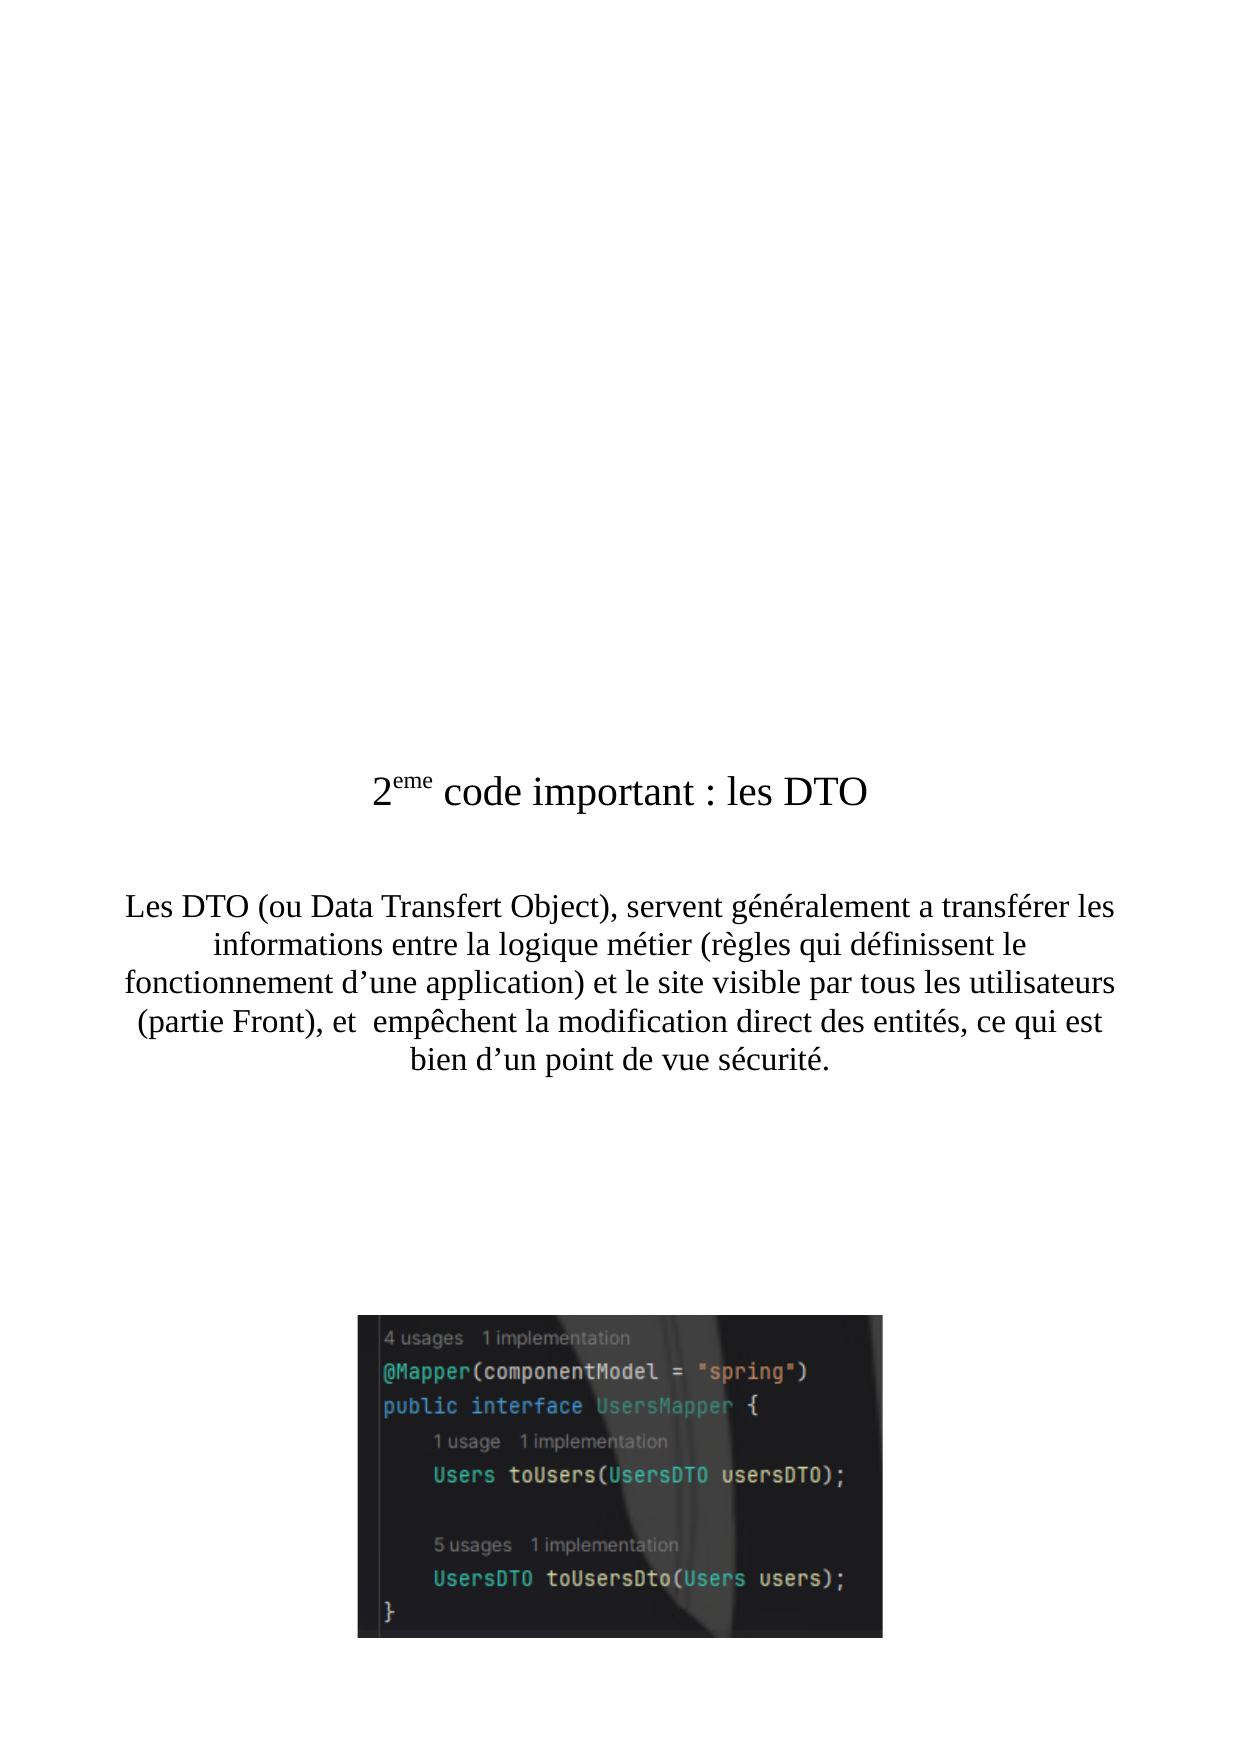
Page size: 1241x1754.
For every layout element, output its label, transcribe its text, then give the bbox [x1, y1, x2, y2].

text Les DTO (ou Data Transfert Object), servent généralement a transférer les informations entre la logique métier (règles qui définissent le fonctionnement d’une application) et le site visible par tous les utilisateurs (partie Front), et empêchent la modification direct des entités, ce qui est bien d’un point de vue sécurité. [118, 886, 1122, 1077]
picture [357, 1315, 883, 1638]
text 2eme code important : les DTO [118, 766, 1122, 814]
